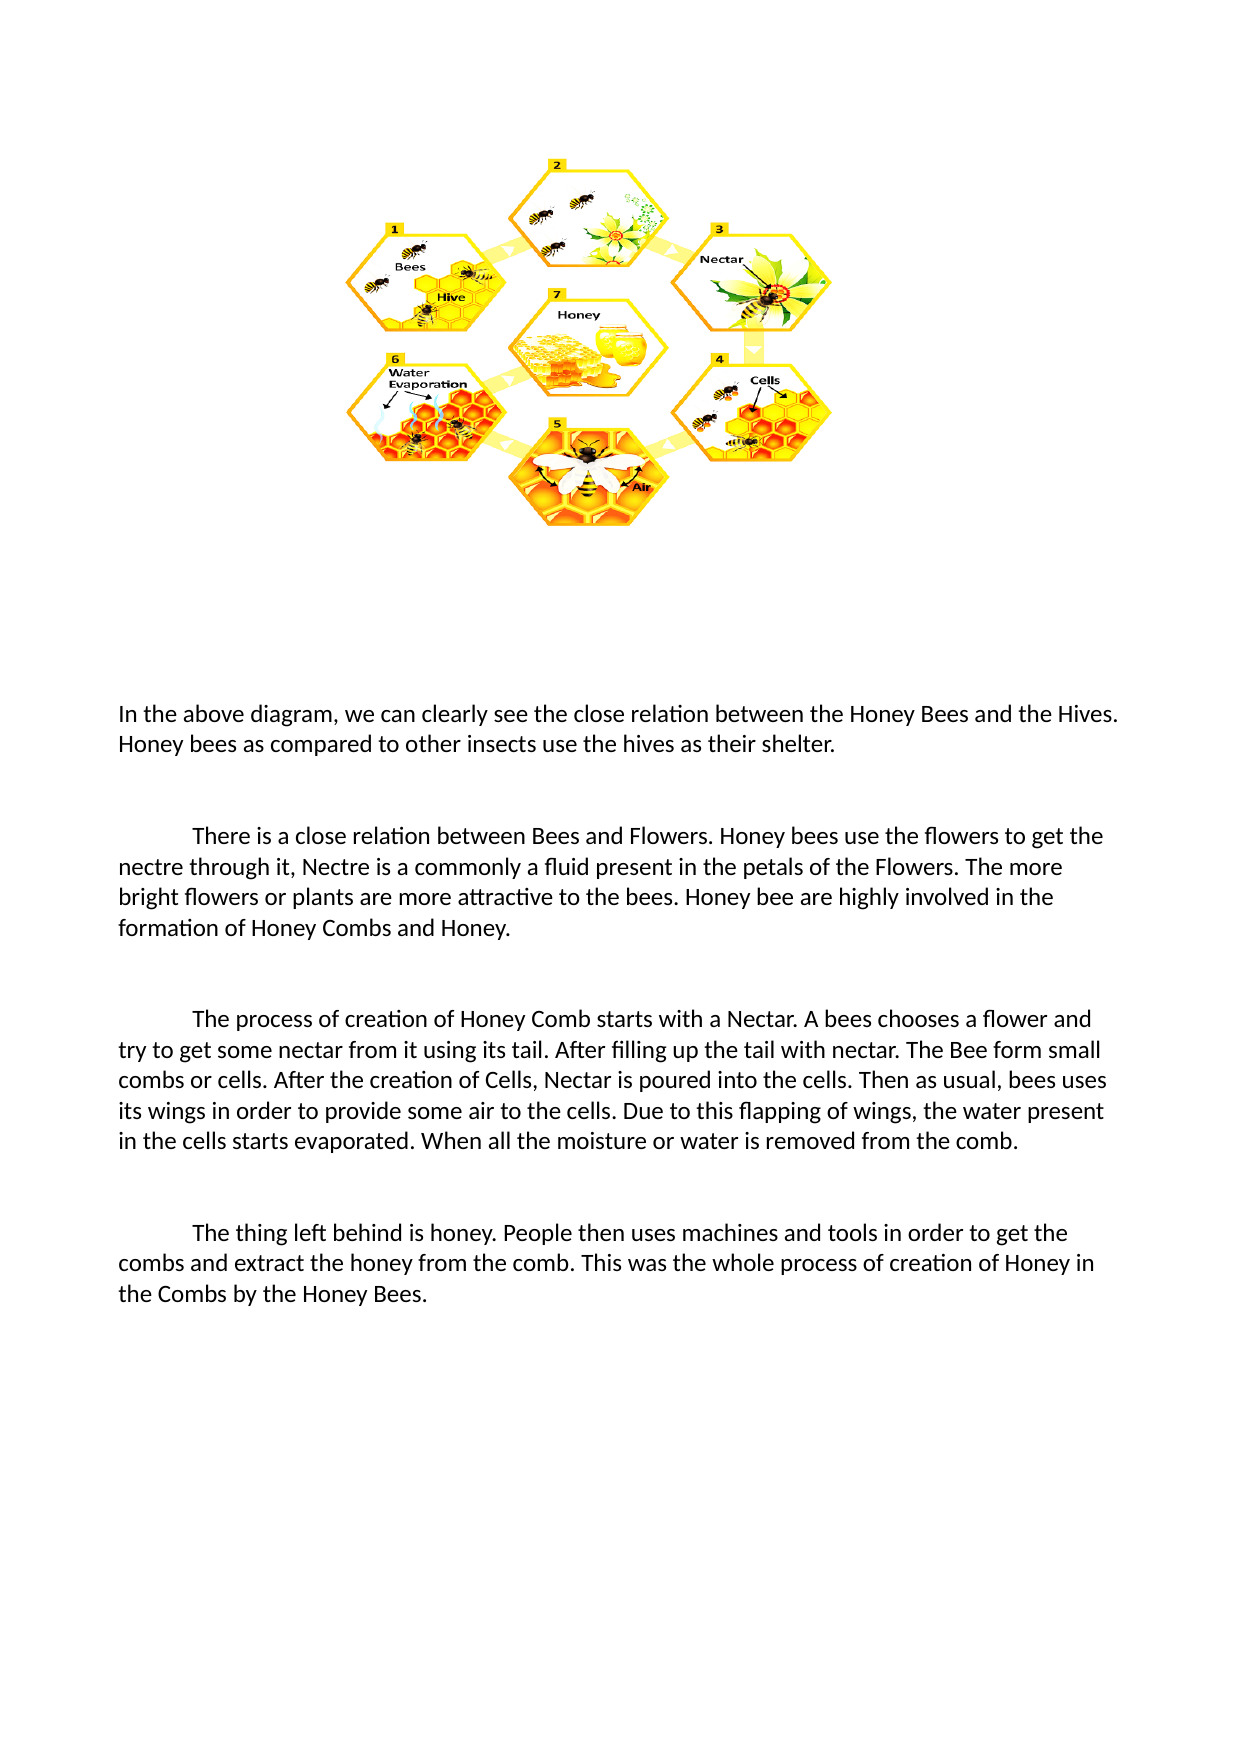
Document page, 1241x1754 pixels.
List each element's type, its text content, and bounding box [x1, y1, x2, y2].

text The thing left behind is honey. People then uses machines and tools in order to get the combs and extract the honey from the comb. This was the whole process of creation of Honey in the Combs by the Honey Bees. [118, 1217, 1122, 1308]
text The process of creation of Honey Comb starts with a Nectar. A bees chooses a flower and try to get some nectar from it using its tail. After filling up the tail with nectar. The Bee form small combs or cells. After the creation of Cells, Nectar is poured into the cells. Then as usual, bees uses its wings in order to provide some air to the cells. Due to this flapping of wings, the water present in the cells starts evaporated. When all the moisture or water is removed from the comb. [118, 1003, 1122, 1156]
picture [314, 143, 907, 531]
text There is a close relation between Bees and Flowers. Honey bees use the flowers to get the nectre through it, Nectre is a commonly a fluid present in the petals of the Flowers. The more bright flowers or plants are more attractive to the bees. Honey bee are highly involved in the formation of Honey Combs and Honey. [118, 820, 1122, 942]
text In the above diagram, we can clearly see the close relation between the Honey Bees and the Hives. Honey bees as compared to other insects use the hives as their shelter. [118, 698, 1122, 759]
